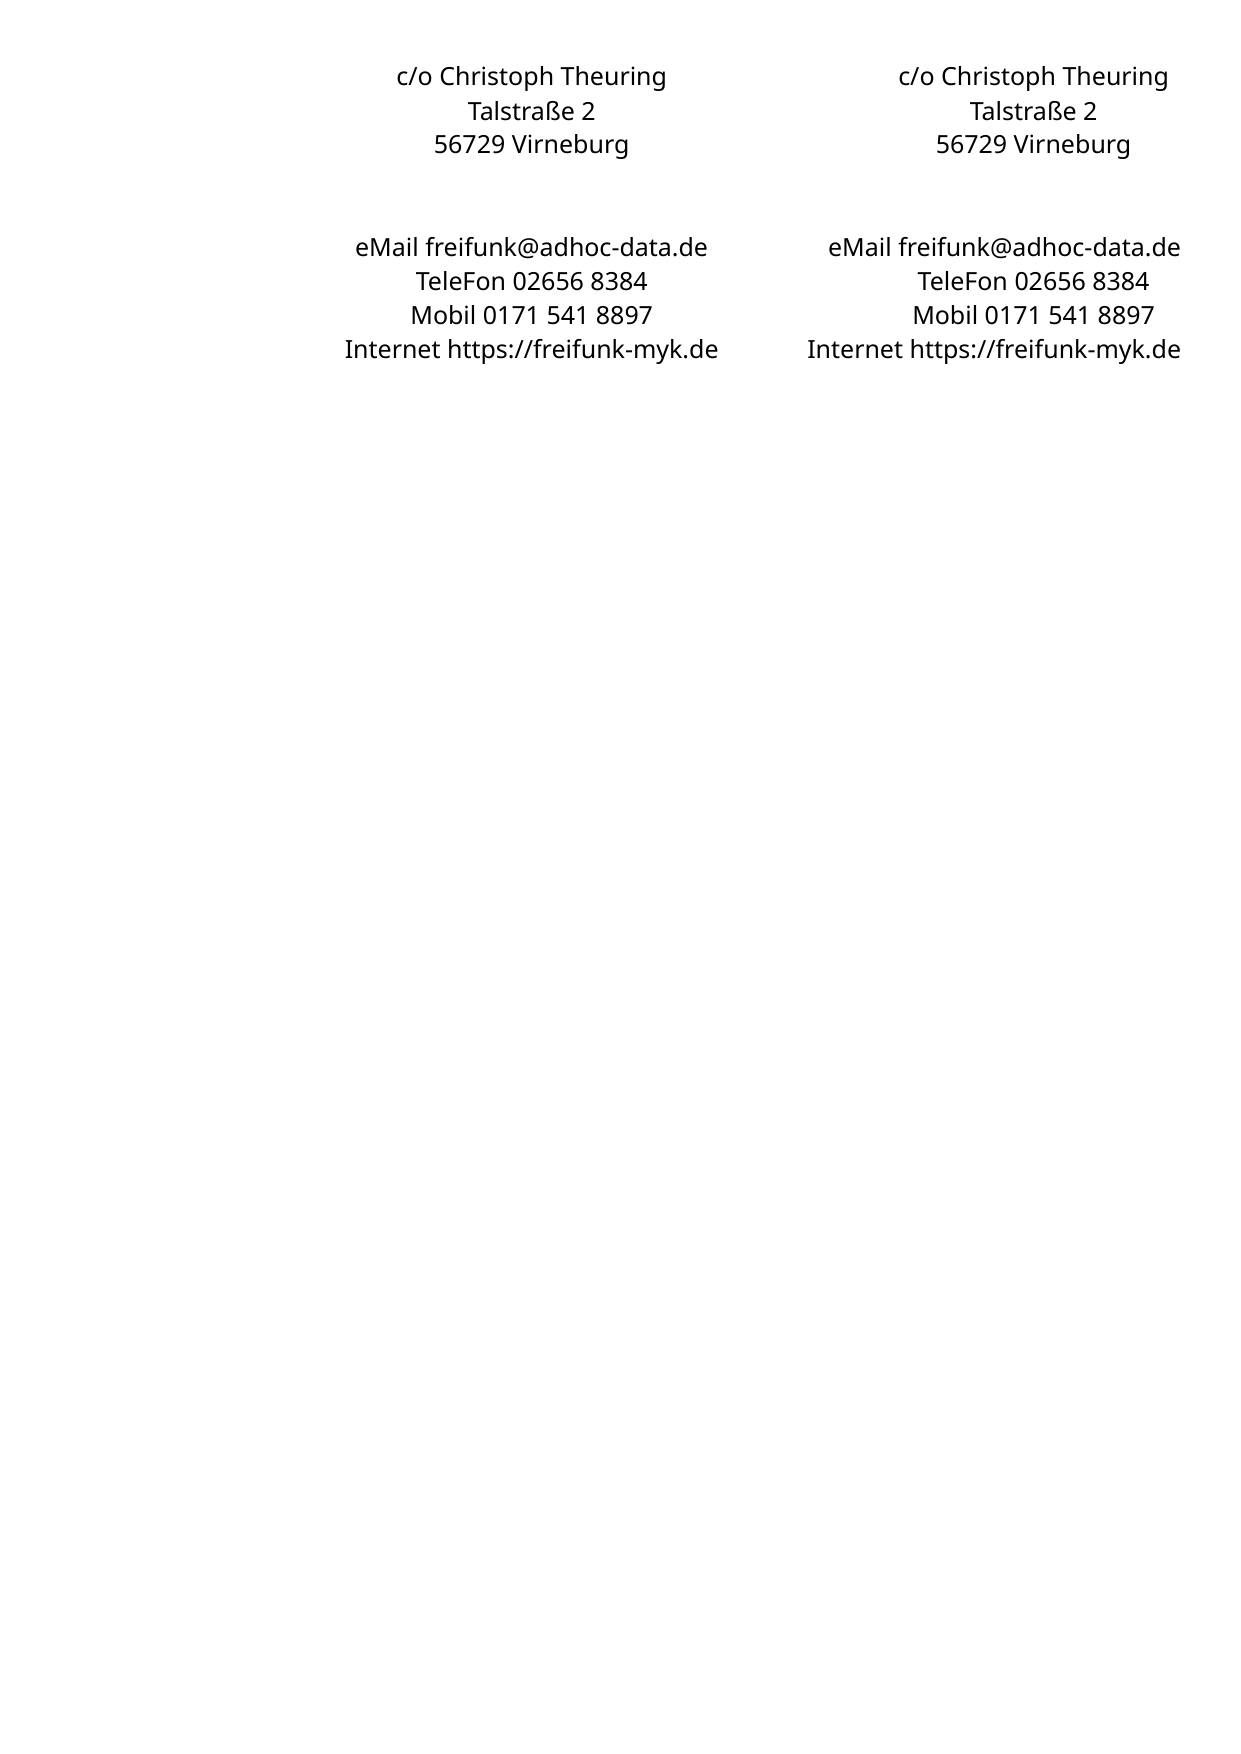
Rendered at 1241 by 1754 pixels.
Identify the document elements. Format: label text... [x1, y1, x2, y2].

text eMail freifunk@adhoc-data.de eMail freifunk@adhoc-data.de [177, 229, 1181, 263]
text Internet https://freifunk-myk.de Internet https://freifunk-myk.de [177, 332, 1181, 366]
text c/o Christoph Theuring c/o Christoph Theuring [177, 59, 1181, 93]
text Mobil 0171 541 8897 Mobil 0171 541 8897 [177, 297, 1181, 332]
text 56729 Virneburg 56729 Virneburg [177, 127, 1181, 161]
text TeleFon 02656 8384 TeleFon 02656 8384 [177, 263, 1181, 297]
text Talstraße 2 Talstraße 2 [177, 93, 1181, 127]
